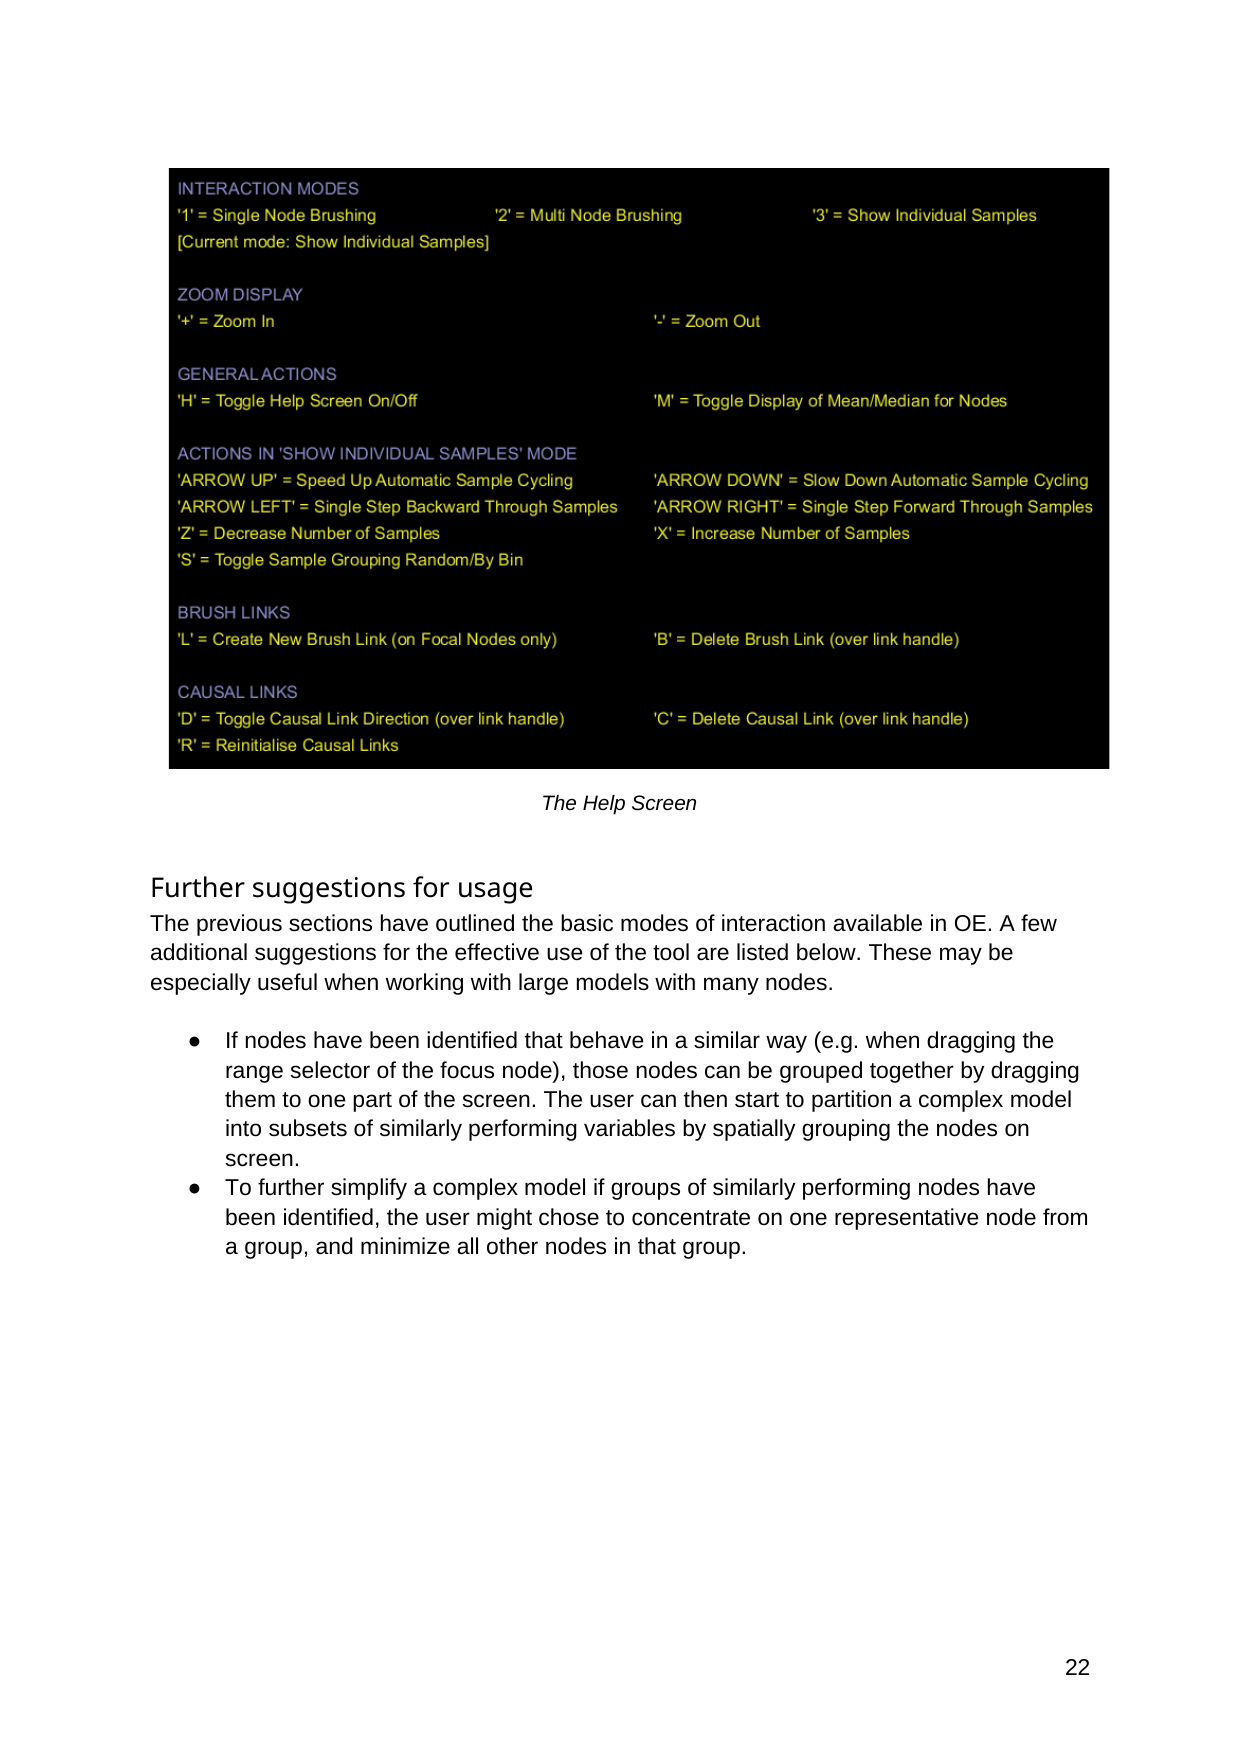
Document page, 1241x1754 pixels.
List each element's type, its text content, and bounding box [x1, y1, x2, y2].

list To further simplify a complex model if groups of similarly performing nodes have been identified, the user might chose to concentrate on one representative node from a group, and minimize all other nodes in that group. [187, 1175, 1090, 1259]
subtitle Further suggestions for usage [150, 868, 1090, 905]
picture [168, 168, 1110, 769]
text The previous sections have outlined the basic modes of interaction available in OE. A few additional suggestions for the effective use of the tool are listed below. These may be especially useful when working with large models with many nodes. [150, 911, 1090, 995]
list If nodes have been identified that behave in a similar way (e.g. when dragging the range selector of the focus node), those nodes can be grouped together by dragging them to one part of the screen. The user can then start to partition a complex model into subsets of similarly performing variables by spatially grouping the nodes on screen. [187, 1028, 1090, 1171]
text The Help Screen [150, 791, 1090, 814]
